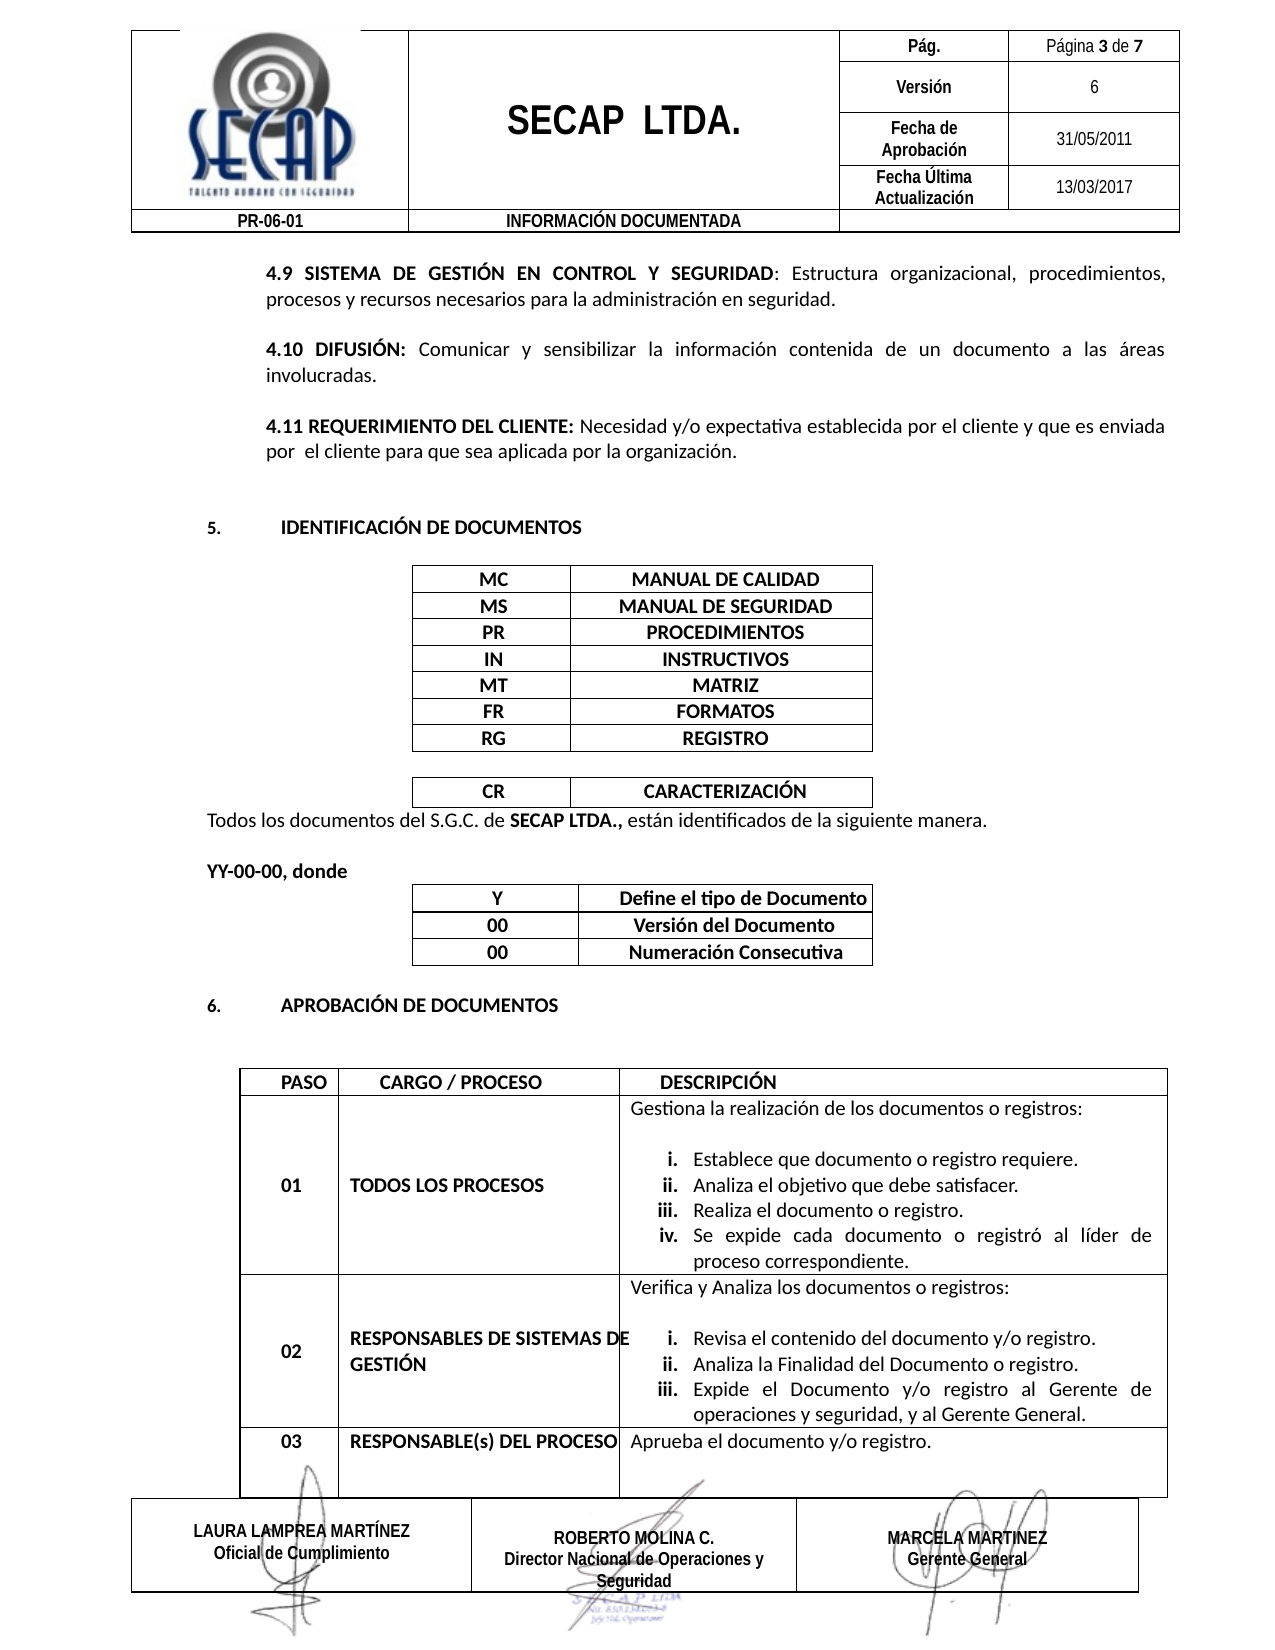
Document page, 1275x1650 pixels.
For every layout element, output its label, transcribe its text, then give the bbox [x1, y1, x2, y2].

table_cell IN [413, 646, 570, 671]
list APROBACIÓN DE DOCUMENTOS [177, 992, 1137, 1017]
table_cell MS [413, 593, 570, 618]
table_cell FORMATOS [571, 699, 872, 724]
table_cell Verifica y Analiza los documentos o registros: Revisa el contenido del documento y/o registro. Analiza la Finalidad del Documento o registro. Expide el Documento y/o registro al Gerente de operaciones y seguridad, y al Gerente General. [620, 1275, 1167, 1427]
table_header DESCRIPCIÓN [620, 1069, 1167, 1094]
table_cell 00 [413, 913, 578, 938]
table_cell INSTRUCTIVOS [571, 646, 872, 671]
table_cell 00 [413, 939, 578, 965]
table_cell PROCEDIMIENTOS [571, 619, 872, 645]
table_header CR [413, 778, 570, 807]
table_cell RG [413, 725, 570, 751]
table_header Define el tipo de Documento [579, 885, 872, 911]
text Todos los documentos del S.G.C. de SECAP LTDA., están identificados de la siguiente manera. [177, 808, 1137, 833]
table_cell 02 [241, 1275, 338, 1427]
text YY-00-00, donde [177, 858, 1137, 884]
table_header CARGO / PROCESO [339, 1069, 619, 1094]
table_cell FR [413, 699, 570, 724]
table_cell MATRIZ [571, 672, 872, 698]
list 4.11 REQUERIMIENTO DEL CLIENTE: Necesidad y/o expectativa establecida por el cliente y que es enviada por el cliente para que sea aplicada por la organización. [266, 413, 1167, 464]
table_cell RESPONSABLES DE SISTEMAS DE GESTIÓN [339, 1275, 619, 1427]
table_cell Aprueba el documento y/o registro. Analizan el cumplimiento del Objetivo del Documento y/o registro Aprueban el Documento y/o registro. [620, 1428, 1167, 1497]
table_cell RESPONSABLE(s) DEL PROCESO [339, 1428, 619, 1497]
table_cell TODOS LOS PROCESOS [339, 1096, 619, 1273]
table_header PASO [241, 1069, 338, 1094]
table_cell Gestiona la realización de los documentos o registros: Establece que documento o registro requiere. Analiza el objetivo que debe satisfacer. Realiza el documento o registro. Se expide cada documento o registró al líder de proceso correspondiente. [620, 1096, 1167, 1273]
table_cell Numeración Consecutiva [579, 939, 872, 965]
list IDENTIFICACIÓN DE DOCUMENTOS [177, 514, 1137, 540]
table_cell REGISTRO [571, 725, 872, 751]
table_header MC [413, 566, 570, 592]
table_header MANUAL DE CALIDAD [571, 566, 872, 592]
table_header CARACTERIZACIÓN [571, 778, 872, 807]
table_cell MT [413, 672, 570, 698]
table_cell PR [413, 619, 570, 645]
table_cell Versión del Documento [579, 913, 872, 938]
table_cell 01 [241, 1096, 338, 1273]
table_cell MANUAL DE SEGURIDAD [571, 593, 872, 618]
table_header Y [413, 885, 578, 911]
table_cell 03 [241, 1428, 338, 1497]
list 4.10 DIFUSIÓN: Comunicar y sensibilizar la información contenida de un documento a las áreas involucradas. [266, 337, 1167, 387]
list 4.9 SISTEMA DE GESTIÓN EN CONTROL Y SEGURIDAD: Estructura organizacional, procedimientos, procesos y recursos necesarios para la administración en seguridad. [266, 260, 1167, 311]
